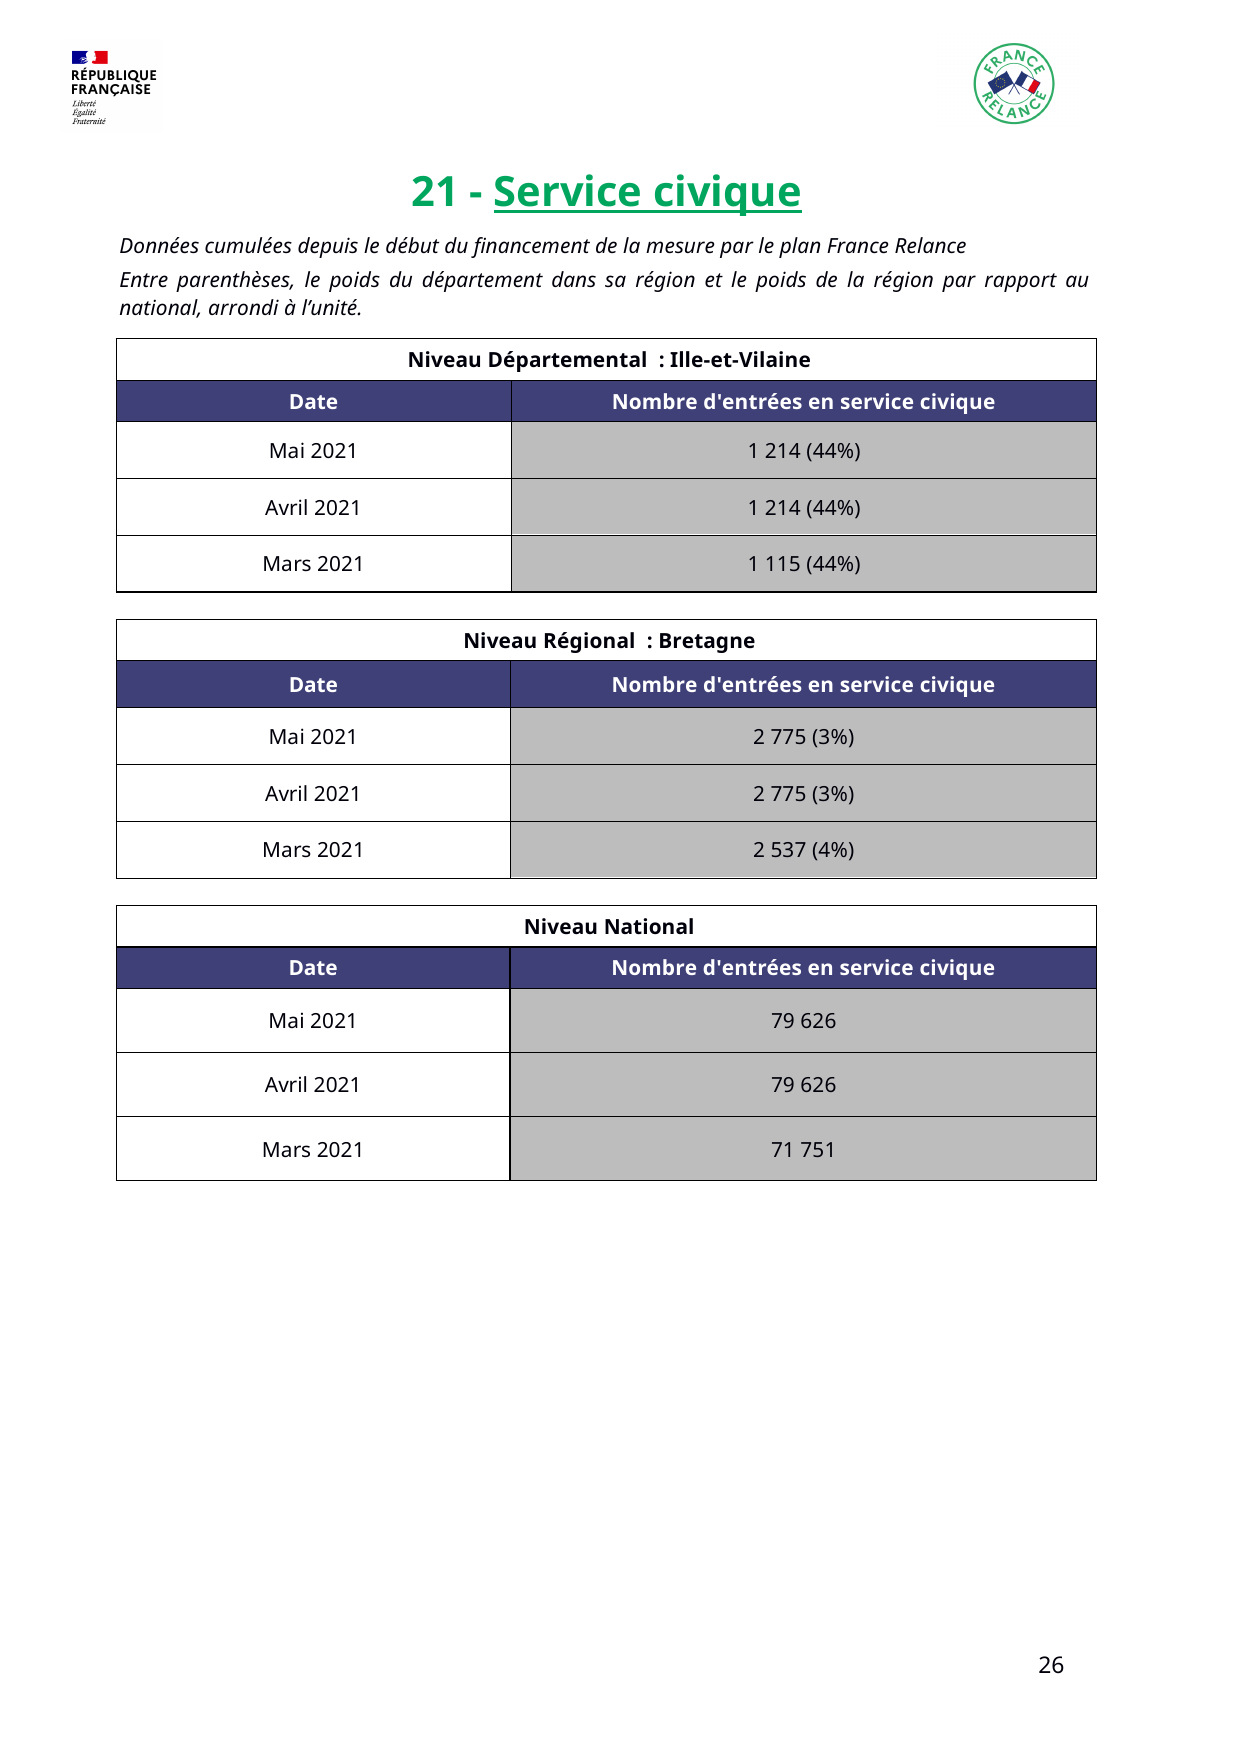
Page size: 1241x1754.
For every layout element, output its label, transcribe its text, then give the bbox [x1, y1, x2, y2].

table_cell Date [117, 948, 509, 988]
table_cell 1 214 (44%) [512, 422, 1096, 478]
table_cell Nombre d'entrées en service civique [512, 381, 1096, 421]
table_cell Avril 2021 [117, 1053, 509, 1116]
table_cell Avril 2021 [117, 479, 511, 534]
table_cell Nombre d'entrées en service civique [511, 948, 1096, 988]
picture [935, 31, 1093, 126]
table_cell Date [117, 661, 510, 707]
table_cell 2 537 (4%) [511, 822, 1096, 877]
table_cell 79 626 [511, 989, 1096, 1052]
table_cell 2 775 (3%) [511, 765, 1096, 821]
table_cell Mars 2021 [117, 1117, 509, 1180]
table_cell 79 626 [511, 1053, 1096, 1116]
table_cell Mai 2021 [117, 989, 509, 1052]
subtitle 21 - Service civique [119, 162, 1094, 219]
table_cell 1 214 (44%) [512, 479, 1096, 534]
table_cell Mai 2021 [117, 708, 510, 764]
picture [60, 39, 169, 137]
table_cell 2 775 (3%) [511, 708, 1096, 764]
table_header Niveau Régional : Bretagne [117, 620, 1096, 660]
table_cell Mars 2021 [117, 822, 510, 877]
table_header Niveau Départemental : Ille-et-Vilaine [117, 339, 1096, 380]
table_cell Mai 2021 [117, 422, 511, 478]
table_cell Avril 2021 [117, 765, 510, 821]
table_cell Mars 2021 [117, 536, 511, 591]
text Données cumulées depuis le début du financement de la mesure par le plan France Relance [119, 231, 1094, 260]
table_header Niveau National [117, 906, 1096, 946]
table_cell Nombre d'entrées en service civique [511, 661, 1096, 707]
table_cell 1 115 (44%) [512, 536, 1096, 591]
table_cell 71 751 [511, 1117, 1096, 1180]
text Entre parenthèses, le poids du département dans sa région et le poids de la région par rapport au national, arrondi à l’unité. [119, 264, 1094, 322]
table_cell Date [117, 381, 511, 421]
